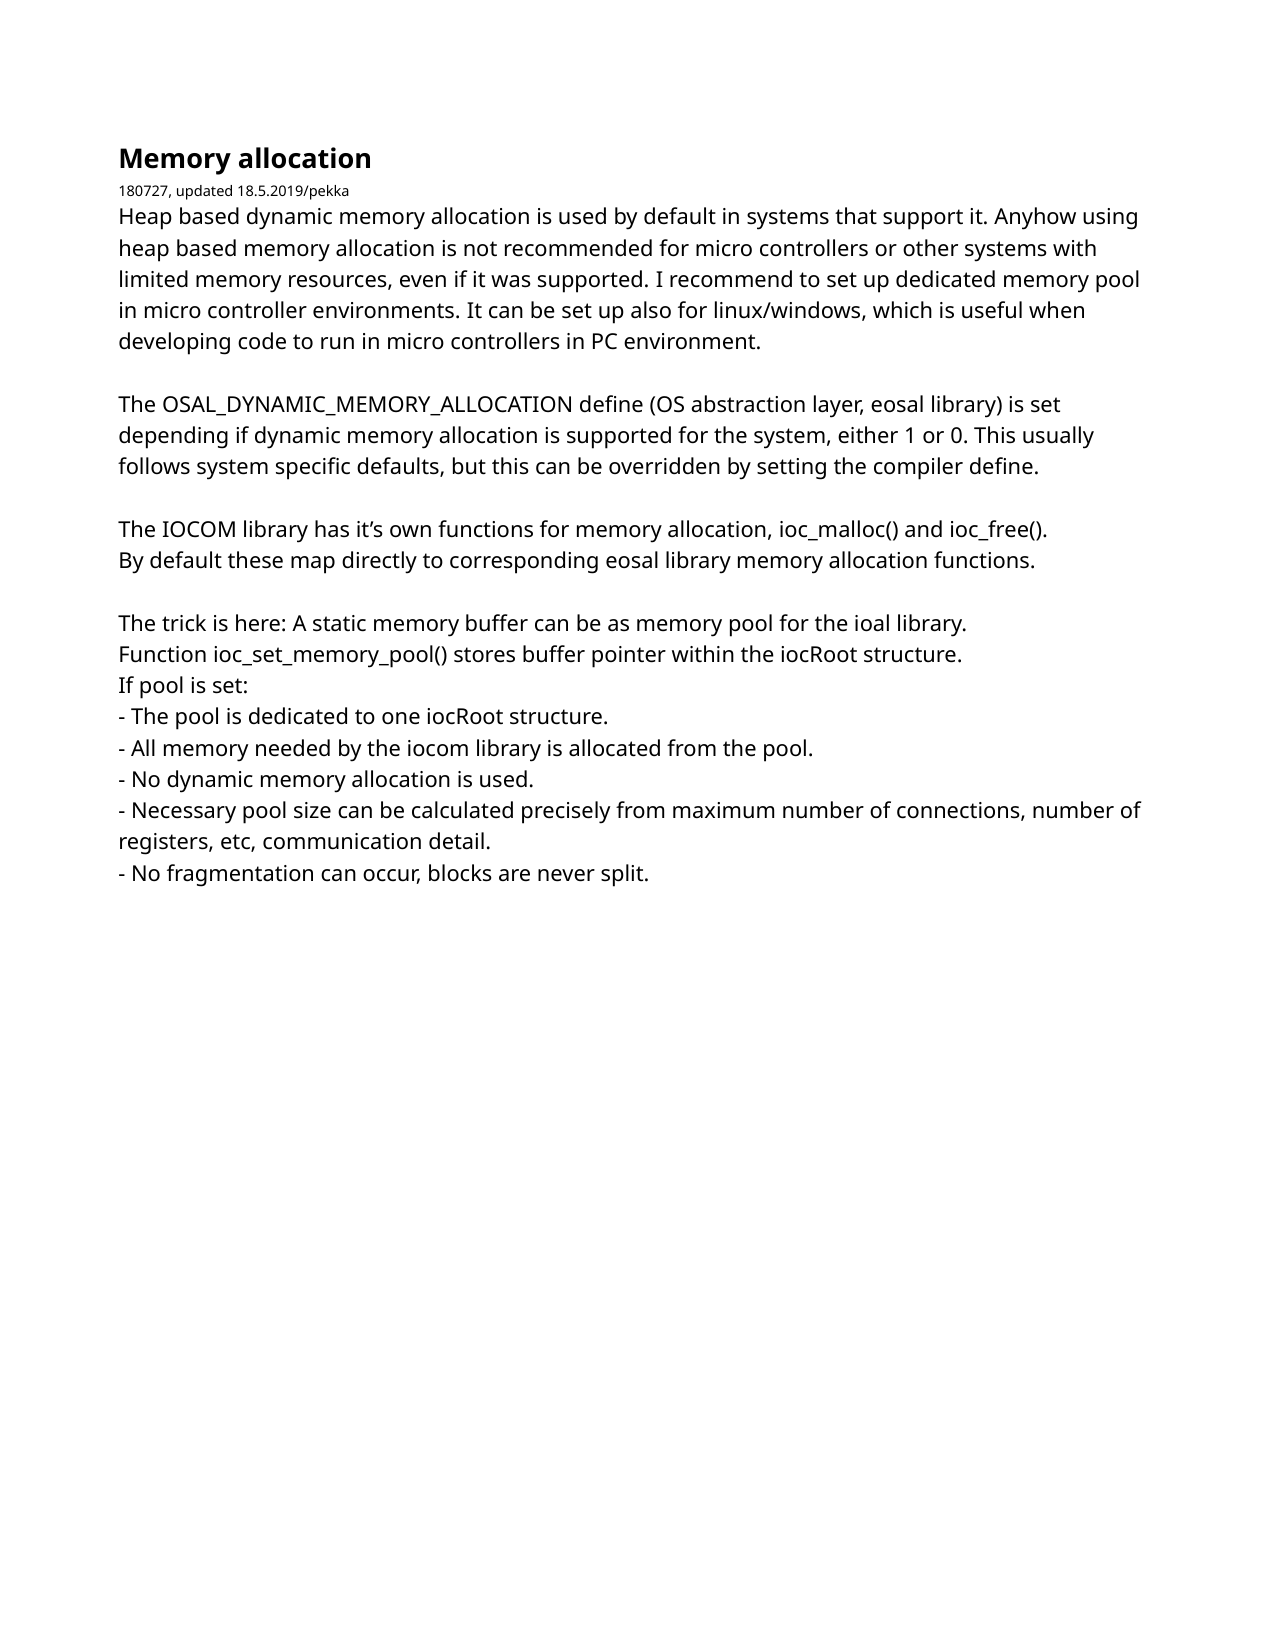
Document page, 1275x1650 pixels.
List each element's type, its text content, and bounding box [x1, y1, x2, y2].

text If pool is set: [118, 670, 1157, 700]
text By default these map directly to corresponding eosal library memory allocation functions. [118, 545, 1157, 575]
text - Necessary pool size can be calculated precisely from maximum number of connections, number of registers, etc, communication detail. [118, 795, 1157, 856]
text Heap based dynamic memory allocation is used by default in systems that support it. Anyhow using heap based memory allocation is not recommended for micro controllers or other systems with limited memory resources, even if it was supported. I recommend to set up dedicated memory pool in micro controller environments. It can be set up also for linux/windows, which is useful when developing code to run in micro controllers in PC environment. [118, 201, 1157, 356]
text - The pool is dedicated to one iocRoot structure. [118, 701, 1157, 731]
text - No fragmentation can occur, blocks are never split. [118, 858, 1157, 887]
text 180727, updated 18.5.2019/pekka [118, 181, 1157, 200]
text The IOCOM library has it’s own functions for memory allocation, ioc_malloc() and ioc_free(). [118, 514, 1157, 544]
text The OSAL_DYNAMIC_MEMORY_ALLOCATION define (OS abstraction layer, eosal library) is set depending if dynamic memory allocation is supported for the system, either 1 or 0. This usually follows system specific defaults, but this can be overridden by setting the compiler define. [118, 389, 1157, 481]
text - No dynamic memory allocation is used. [118, 764, 1157, 794]
text Function ioc_set_memory_pool() stores buffer pointer within the iocRoot structure. [118, 639, 1157, 669]
text - All memory needed by the iocom library is allocated from the pool. [118, 733, 1157, 762]
text The trick is here: A static memory buffer can be as memory pool for the ioal library. [118, 608, 1157, 637]
subtitle Memory allocation [118, 139, 1157, 176]
